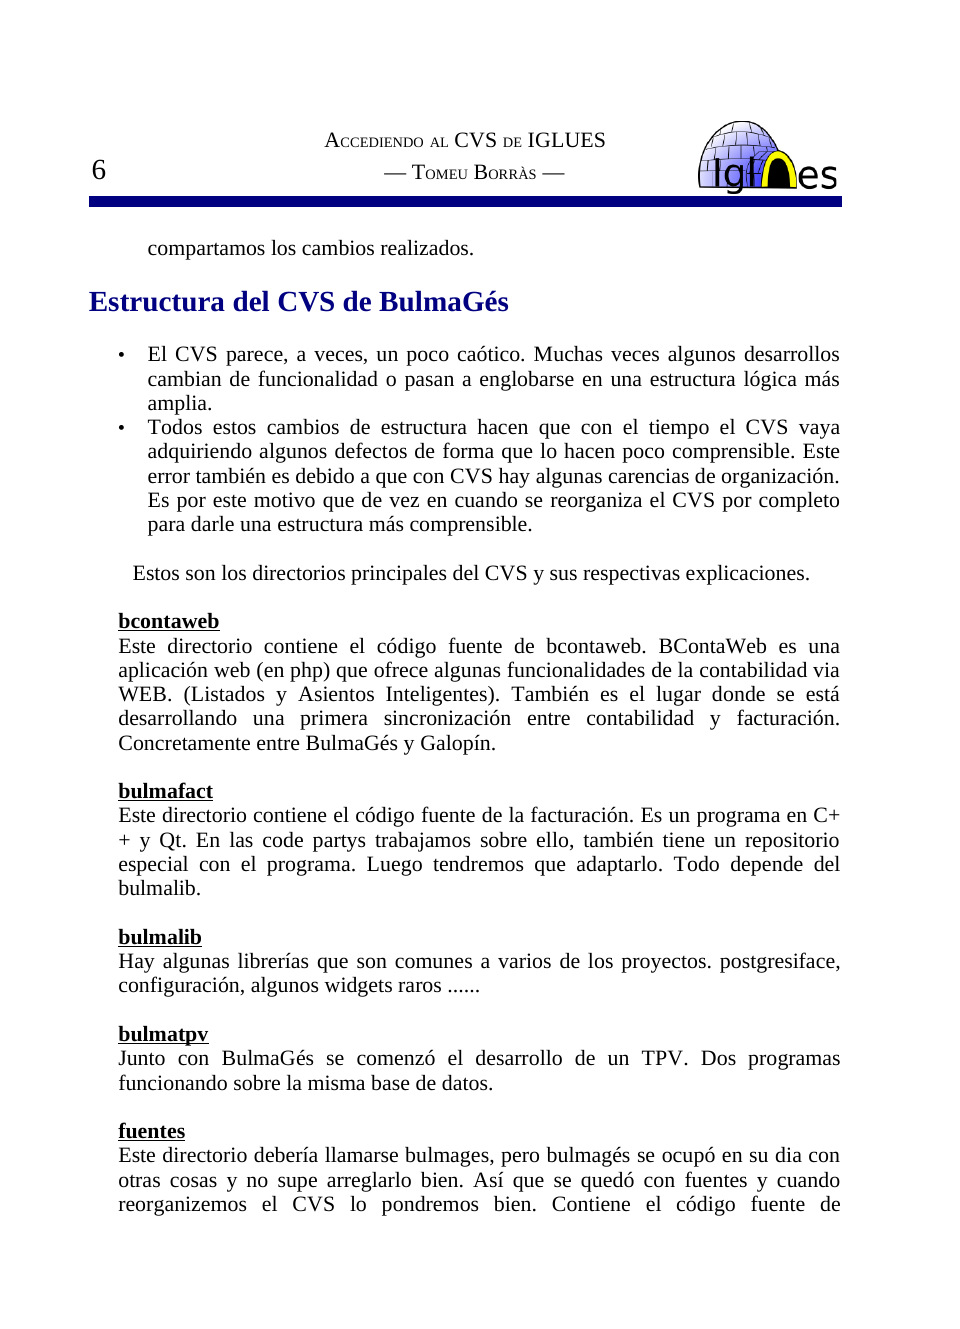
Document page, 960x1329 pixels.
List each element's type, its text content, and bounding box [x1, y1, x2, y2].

picture [698, 121, 837, 194]
list compartamos los cambios realizados. [118, 236, 842, 260]
list Todos estos cambios de estructura hacen que con el tiempo el CVS vaya adquiriendo algunos defectos de forma que lo hacen poco comprensible. Este error también es debido a que con CVS hay algunas carencias de organización. Es por este motivo que de vez en cuando se reorganiza el CVS por completo para darle una estructura más comprensible. [118, 415, 842, 536]
text Estos son los directorios principales del CVS y sus respectivas explicaciones. [88, 561, 842, 585]
text Estructura del CVS de BulmaGés [88, 285, 842, 317]
list El CVS parece, a veces, un poco caótico. Muchas veces algunos desarrollos cambian de funcionalidad o pasan a englobarse en una estructura lógica más amplia. [118, 342, 842, 415]
list bcontaweb Este directorio contiene el código fuente de bcontaweb. BContaWeb es una aplicación web (en php) que ofrece algunas funcionalidades de la contabilidad via WEB. (Listados y Asientos Inteligentes). También es el lugar donde se está desarrollando una primera sincronización entre contabilidad y facturación. Concretamente entre BulmaGés y Galopín. bulmafact Este directorio contiene el código fuente de la facturación. Es un programa en C++ y Qt. En las code partys trabajamos sobre ello, también tiene un repositorio especial con el programa. Luego tendremos que adaptarlo. Todo depende del bulmalib. bulmalib Hay algunas librerías que son comunes a varios de los proyectos. postgresiface, configuración, algunos widgets raros ...... bulmatpv Junto con BulmaGés se comenzó el desarrollo de un TPV. Dos programas funcionando sobre la misma base de datos. fuentes Este directorio debería llamarse bulmages, pero bulmagés se ocupó en su dia con otras cosas y no supe arreglarlo bien. Así que se quedó con fuentes y cuando reorganizemos el CVS lo pondremos bien. Contiene el código fuente de [88, 609, 842, 1216]
